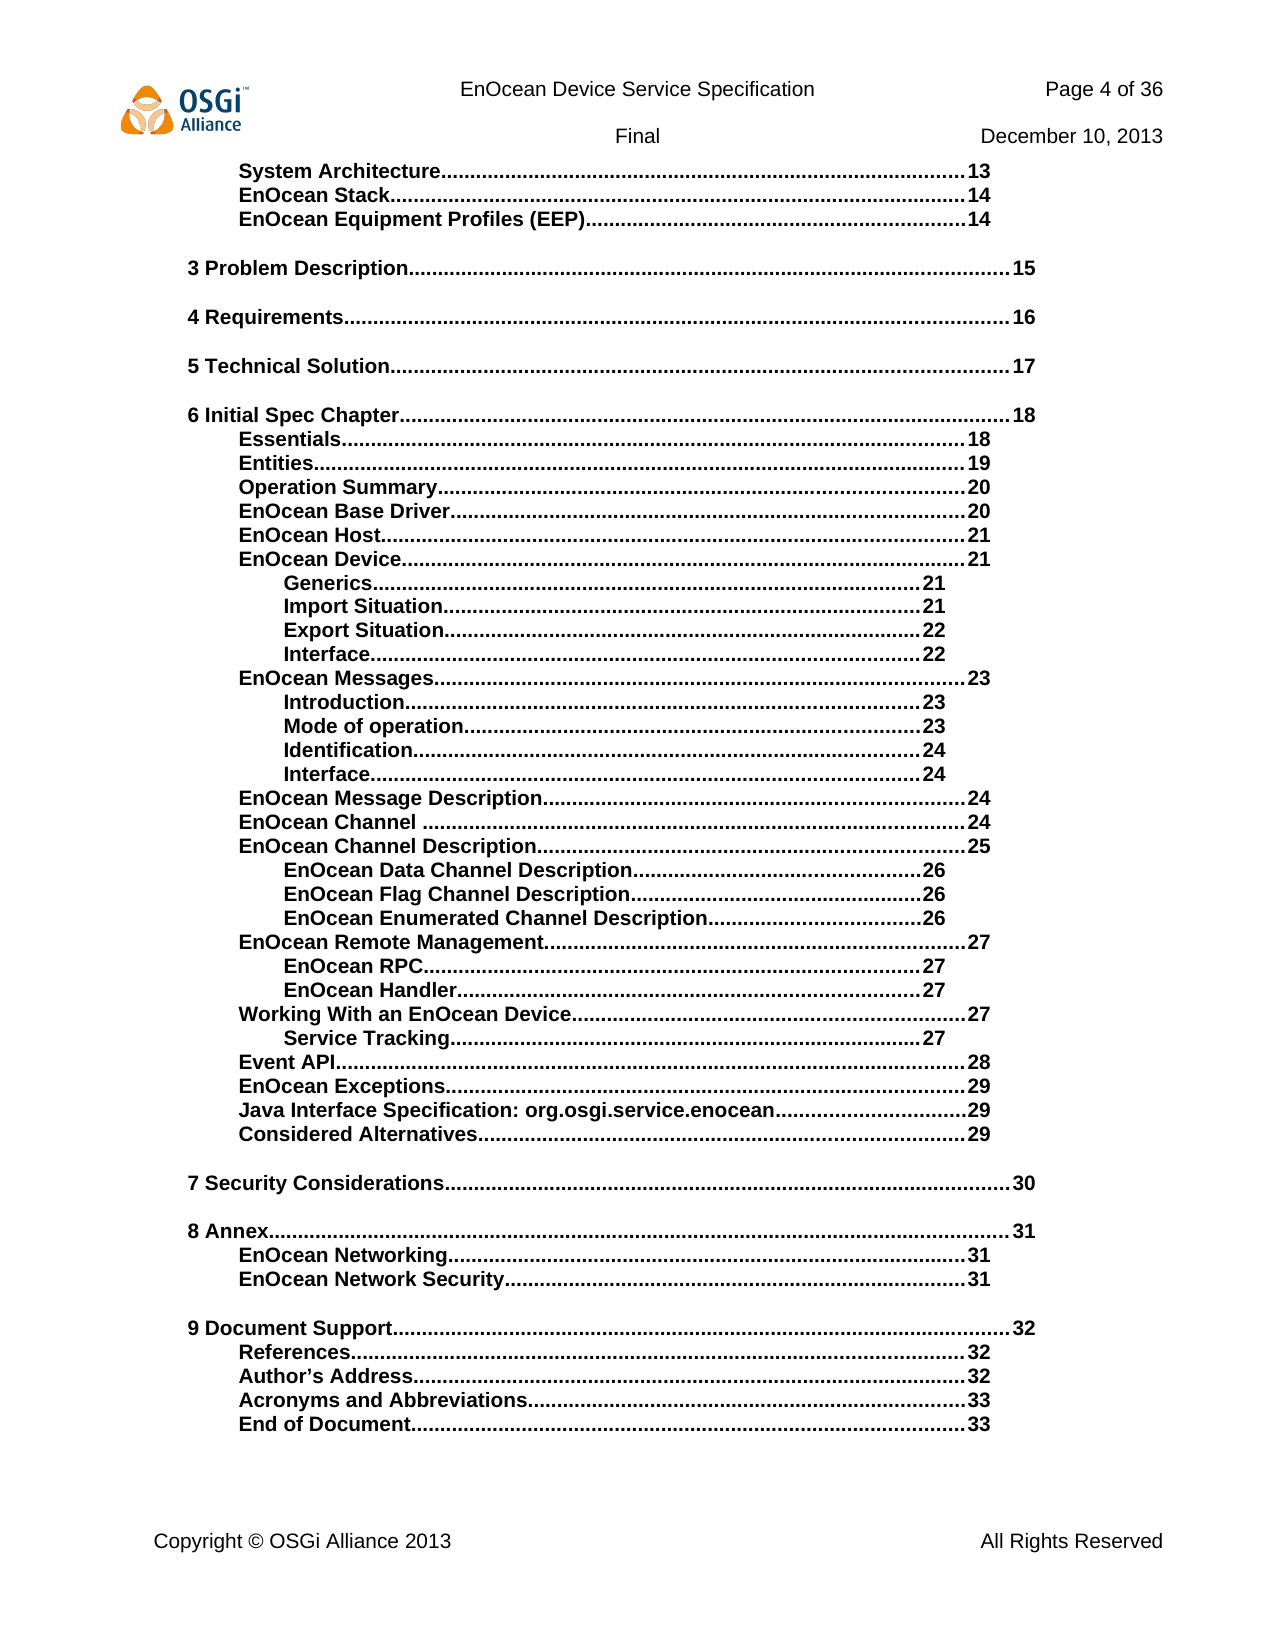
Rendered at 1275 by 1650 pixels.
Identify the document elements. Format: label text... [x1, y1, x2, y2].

text EnOcean RPC 27 [277, 954, 1163, 978]
text Java Interface Specification: org.osgi.service.enocean 29 [232, 1097, 1163, 1121]
text 6 Initial Spec Chapter 18 [187, 403, 1163, 427]
text 4 Requirements 16 [187, 305, 1163, 329]
text Identification 24 [277, 738, 1163, 762]
text EnOcean Messages 23 [232, 666, 1163, 690]
text Introduction 23 [277, 690, 1163, 714]
text Considered Alternatives 29 [232, 1121, 1163, 1145]
text Operation Summary 20 [232, 474, 1163, 498]
picture [113, 78, 257, 142]
text EnOcean Remote Management. 27 [232, 930, 1163, 954]
text Author’s Address 32 [232, 1364, 1163, 1388]
text EnOcean Equipment Profiles (EEP) 14 [232, 207, 1163, 231]
text 9 Document Support 32 [187, 1316, 1163, 1340]
text Interface 22 [277, 642, 1163, 666]
text EnOcean Base Driver 20 [232, 498, 1163, 522]
text EnOcean Enumerated Channel Description 26 [277, 906, 1163, 930]
text Service Tracking 27 [277, 1026, 1163, 1049]
text EnOcean Network Security 31 [232, 1267, 1163, 1291]
text EnOcean Channel 24 [232, 810, 1163, 834]
text Working With an EnOcean Device 27 [232, 1002, 1163, 1026]
text Event API 28 [232, 1049, 1163, 1073]
text 8 Annex 31 [187, 1219, 1163, 1243]
text EnOcean Channel Description 25 [232, 834, 1163, 858]
text EnOcean Device 21 [232, 546, 1163, 570]
text References 32 [232, 1340, 1163, 1364]
text EnOcean Exceptions 29 [232, 1073, 1163, 1097]
text EnOcean Stack 14 [232, 183, 1163, 207]
text EnOcean Message Description 24 [232, 786, 1163, 810]
text Export Situation 22 [277, 618, 1163, 642]
text 7 Security Considerations 30 [187, 1170, 1163, 1194]
text Import Situation 21 [277, 594, 1163, 618]
text EnOcean Flag Channel Description 26 [277, 882, 1163, 906]
text 5 Technical Solution 17 [187, 354, 1163, 378]
text Generics 21 [277, 570, 1163, 594]
text EnOcean Networking 31 [232, 1243, 1163, 1267]
text EnOcean Data Channel Description 26 [277, 858, 1163, 882]
text System Architecture 13 [232, 159, 1163, 183]
text 3 Problem Description 15 [187, 256, 1163, 280]
text Acronyms and Abbreviations 33 [232, 1388, 1163, 1412]
text End of Document 33 [232, 1412, 1163, 1436]
text EnOcean Handler 27 [277, 978, 1163, 1002]
text Interface 24 [277, 762, 1163, 786]
text Essentials 18 [232, 427, 1163, 451]
text Mode of operation 23 [277, 714, 1163, 738]
text EnOcean Host 21 [232, 522, 1163, 546]
text Entities 19 [232, 451, 1163, 474]
